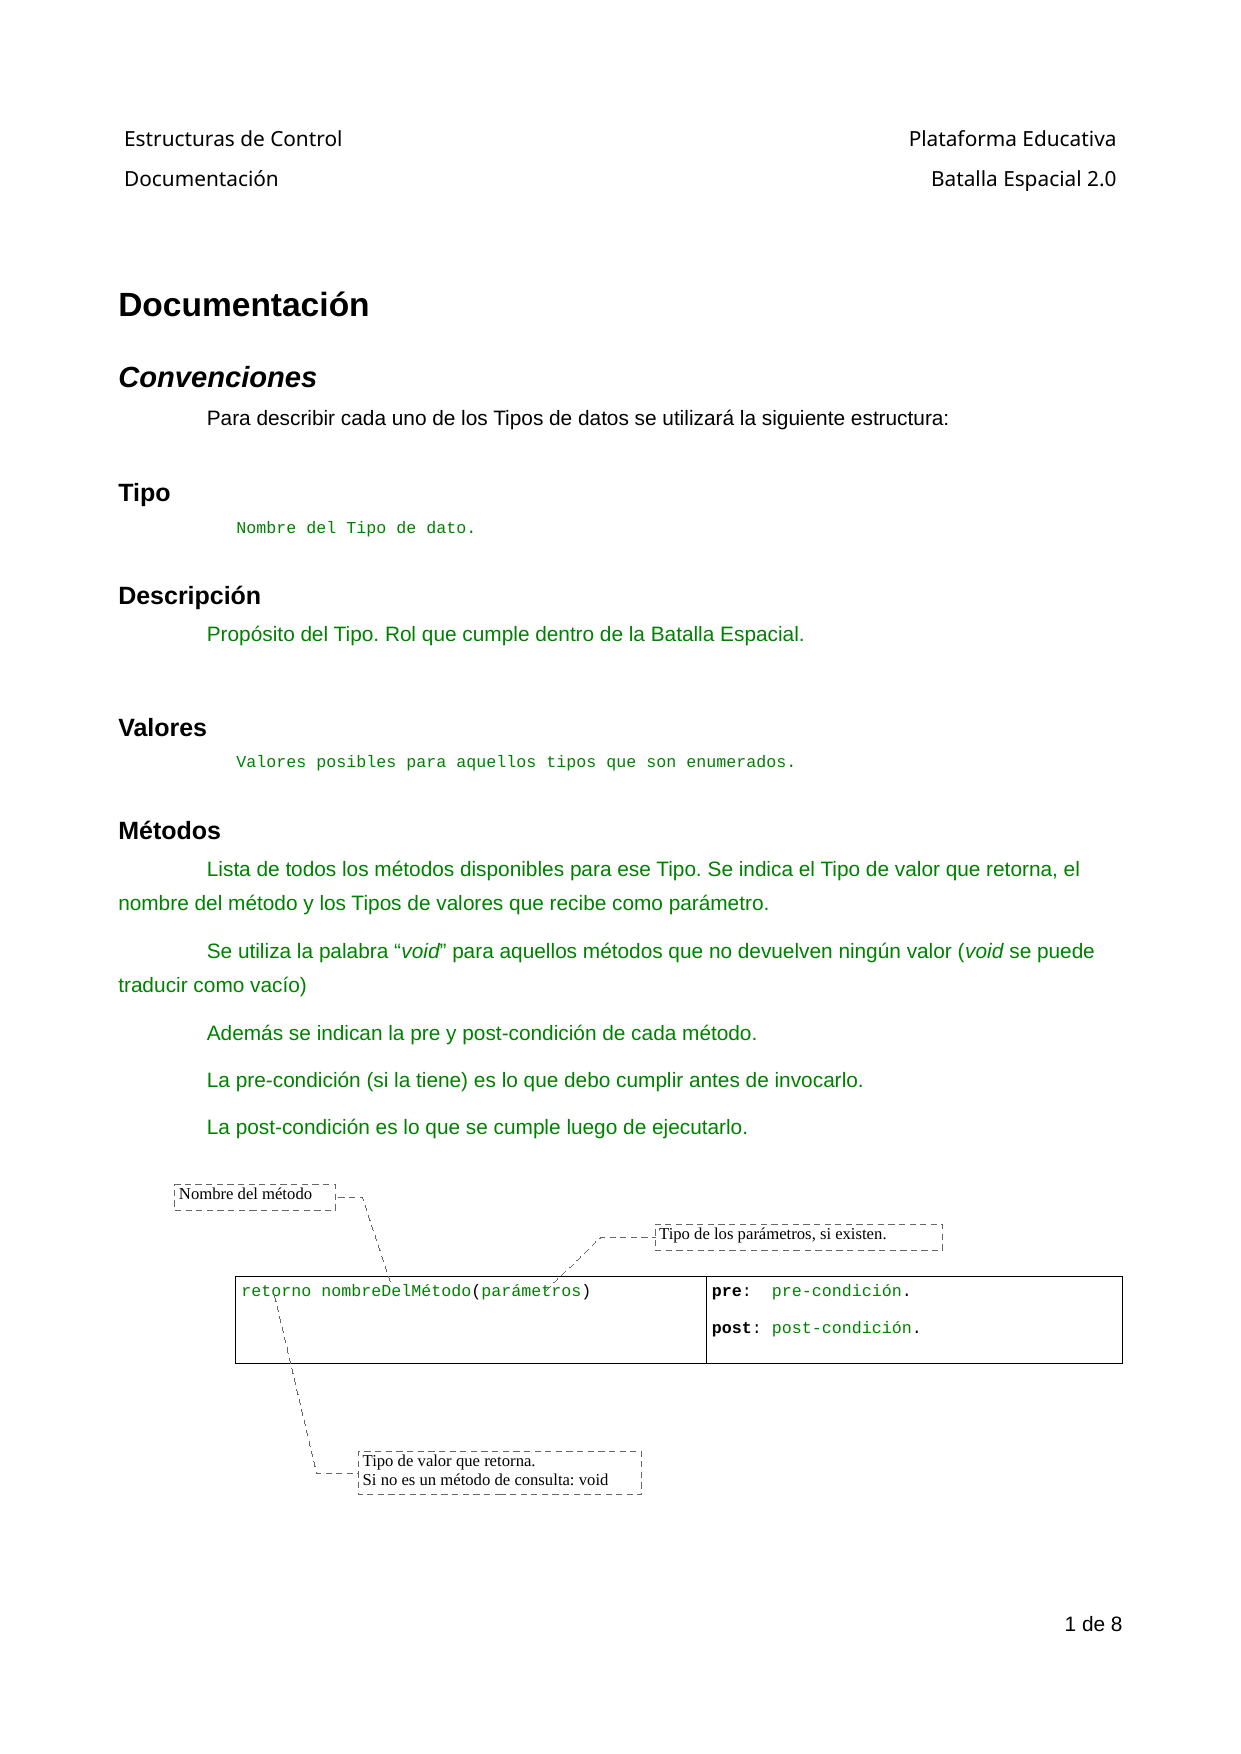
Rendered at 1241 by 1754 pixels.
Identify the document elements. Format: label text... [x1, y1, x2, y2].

text Lista de todos los métodos disponibles para ese Tipo. Se indica el Tipo de valor que retorna, el nombre del método y los Tipos de valores que recibe como parámetro. [118, 857, 1122, 915]
text Además se indican la pre y post-condición de cada método. [118, 1021, 1122, 1044]
table_header retorno nombreDelMétodo(parámetros) [236, 1277, 706, 1363]
text La pre-condición (si la tiene) es lo que debo cumplir antes de invocarlo. [118, 1068, 1122, 1092]
text Nombre del Tipo de dato. [236, 519, 1122, 538]
text Propósito del Tipo. Rol que cumple dentro de la Batalla Espacial. [118, 622, 1122, 646]
table_header pre: pre-condición. post: post-condición. [707, 1277, 1122, 1363]
subtitle Tipo [118, 479, 1122, 507]
subtitle Documentación [118, 286, 1122, 324]
text La post-condición es lo que se cumple luego de ejecutarlo. [118, 1116, 1122, 1139]
text Valores posibles para aquellos tipos que son enumerados. [236, 754, 1122, 773]
subtitle Convenciones [118, 361, 1122, 394]
subtitle Métodos [118, 817, 1122, 844]
subtitle Valores [118, 713, 1122, 741]
text Se utiliza la palabra “void” para aquellos métodos que no devuelven ningún valor (void se puede traducir como vacío) [118, 939, 1122, 997]
text Para describir cada uno de los Tipos de datos se utilizará la siguiente estructura: [118, 407, 1122, 430]
subtitle Descripción [118, 582, 1122, 610]
